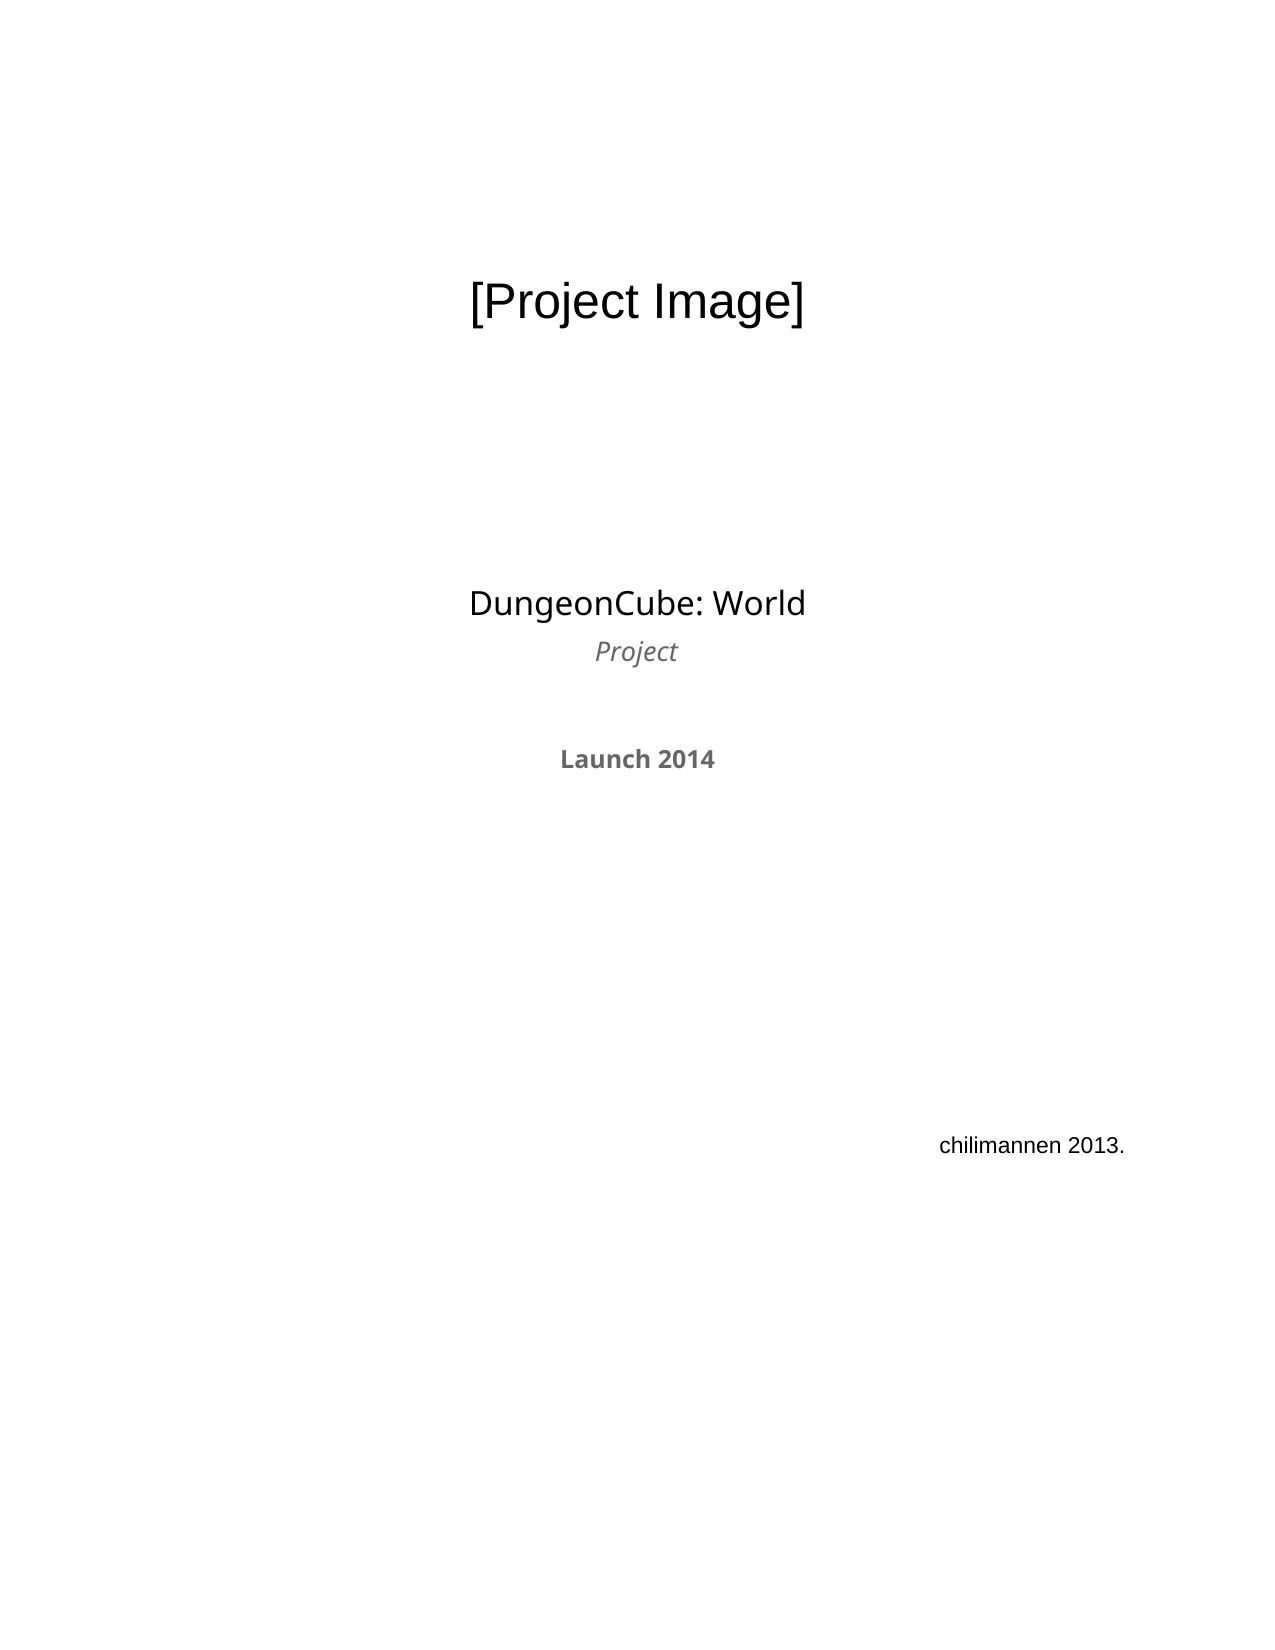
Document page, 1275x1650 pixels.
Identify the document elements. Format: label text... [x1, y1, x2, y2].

text [Project Image] [150, 273, 1125, 329]
subtitle Project [150, 632, 1125, 669]
text chilimannen 2013. [150, 1133, 1125, 1158]
subtitle Launch 2014 [150, 741, 1125, 775]
subtitle DungeonCube: World [150, 580, 1125, 625]
